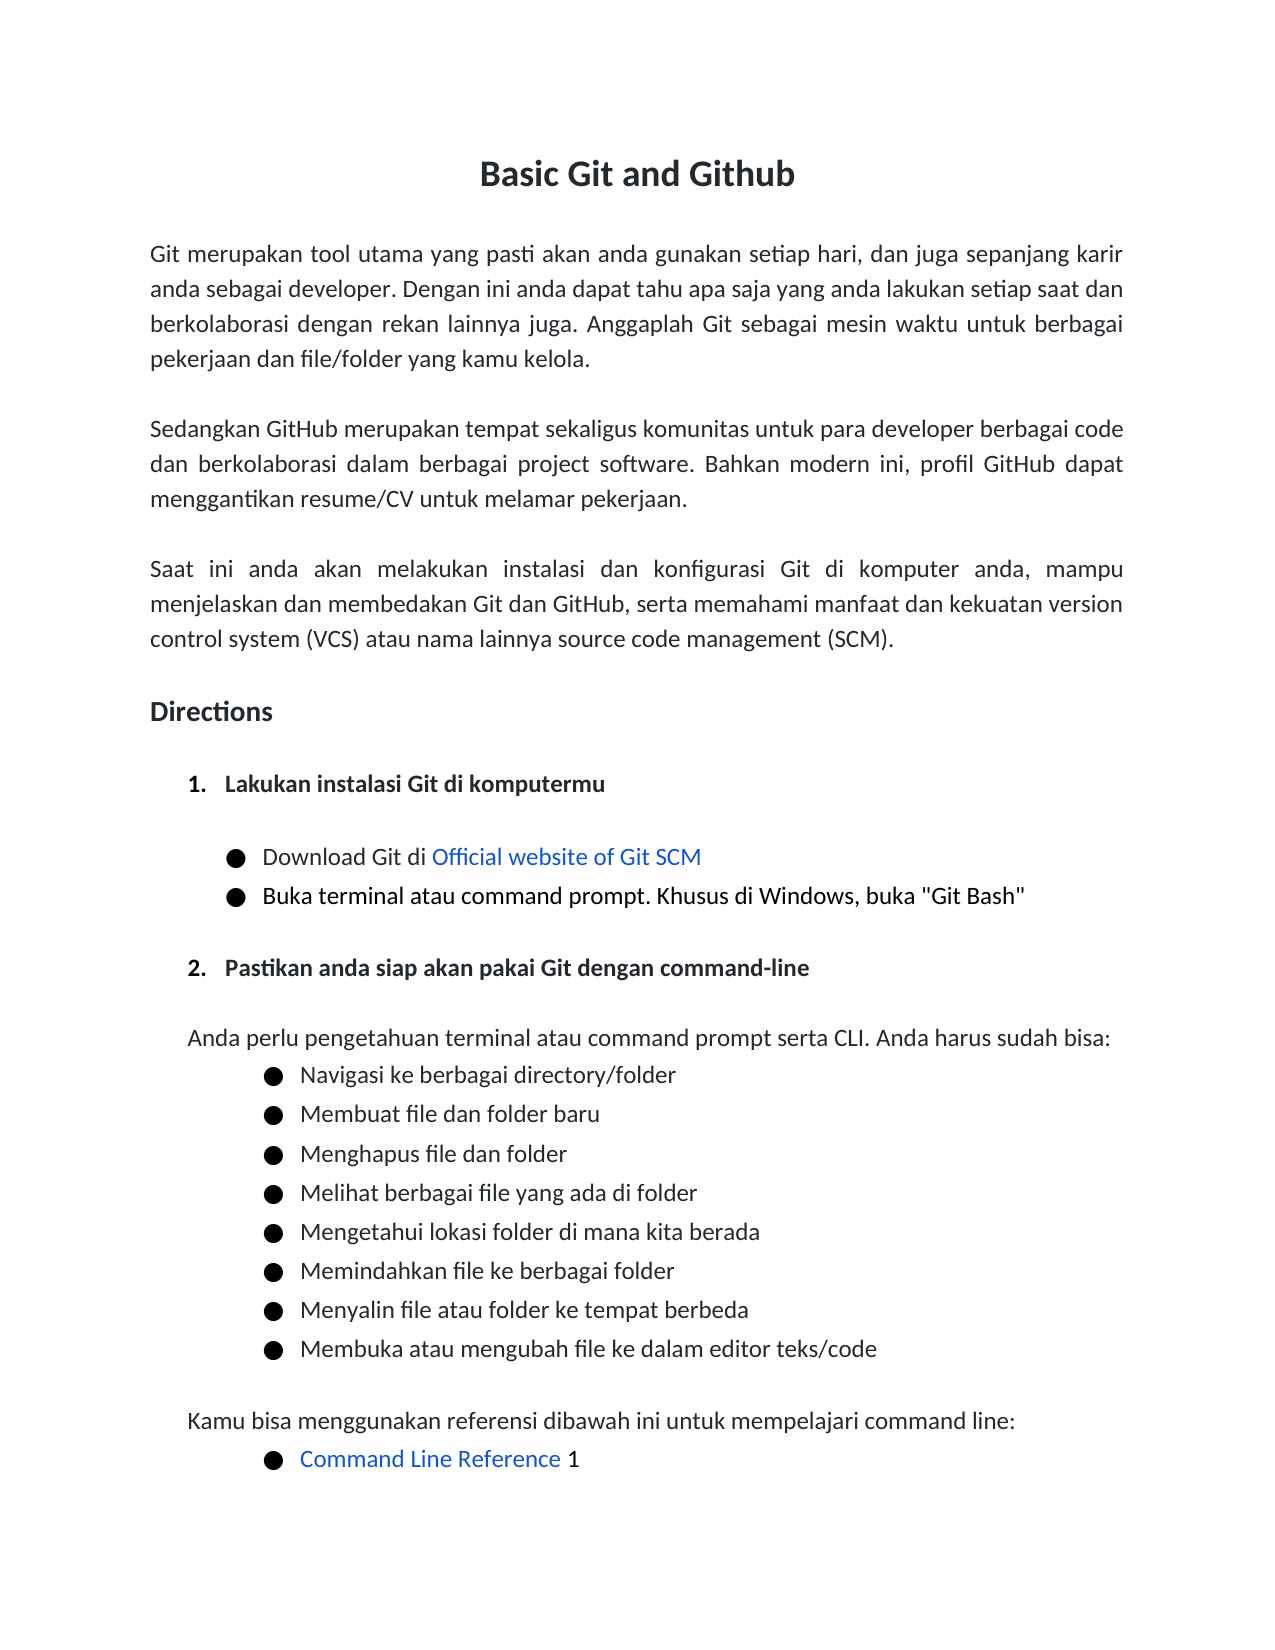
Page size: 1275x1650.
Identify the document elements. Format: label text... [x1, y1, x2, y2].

text Git merupakan tool utama yang pasti akan anda gunakan setiap hari, dan juga sepanjang karir anda sebagai developer. Dengan ini anda dapat tahu apa saja yang anda lakukan setiap saat dan berkolaborasi dengan rekan lainnya juga. Anggaplah Git sebagai mesin waktu untuk berbagai pekerjaan dan file/folder yang kamu kelola. [150, 238, 1125, 373]
text Kamu bisa menggunakan referensi dibawah ini untuk mempelajari command line: [187, 1405, 1125, 1436]
list Lakukan instalasi Git di komputermu [187, 769, 1125, 799]
list Melihat berbagai file yang ada di folder [262, 1174, 1125, 1208]
text Sedangkan GitHub merupakan tempat sekaligus komunitas untuk para developer berbagai code dan berkolaborasi dalam berbagai project software. Bahkan modern ini, profil GitHub dapat menggantikan resume/CV untuk melamar pekerjaan. [150, 413, 1125, 513]
list Membuka atau mengubah file ke dalam editor teks/code [262, 1331, 1125, 1365]
text Anda perlu pengetahuan terminal atau command prompt serta CLI. Anda harus sudah bisa: [187, 1022, 1125, 1052]
list Memindahkan file ke berbagai folder [262, 1253, 1125, 1287]
list Pastikan anda siap akan pakai Git dengan command-line [187, 952, 1125, 982]
list Navigasi ke berbagai directory/folder [262, 1057, 1125, 1091]
text Saat ini anda akan melakukan instalasi dan konfigurasi Git di komputer anda, mampu menjelaskan dan membedakan Git dan GitHub, serta memahami manfaat dan kekuatan version control system (VCS) atau nama lainnya source code management (SCM). [150, 553, 1125, 653]
list Mengetahui lokasi folder di mana kita berada [262, 1214, 1125, 1248]
list Buka terminal atau command prompt. Khusus di Windows, buka "Git Bash" [225, 878, 1125, 912]
list Command Line Reference 1 [262, 1440, 1125, 1474]
list Menyalin file atau folder ke tempat berbeda [262, 1292, 1125, 1326]
list Menghapus file dan folder [262, 1135, 1125, 1169]
text Directions [150, 693, 1125, 728]
list Download Git di Official website of Git SCM [225, 839, 1125, 873]
text Basic Git and Github [150, 150, 1125, 196]
list Membuat file dan folder baru [262, 1096, 1125, 1130]
